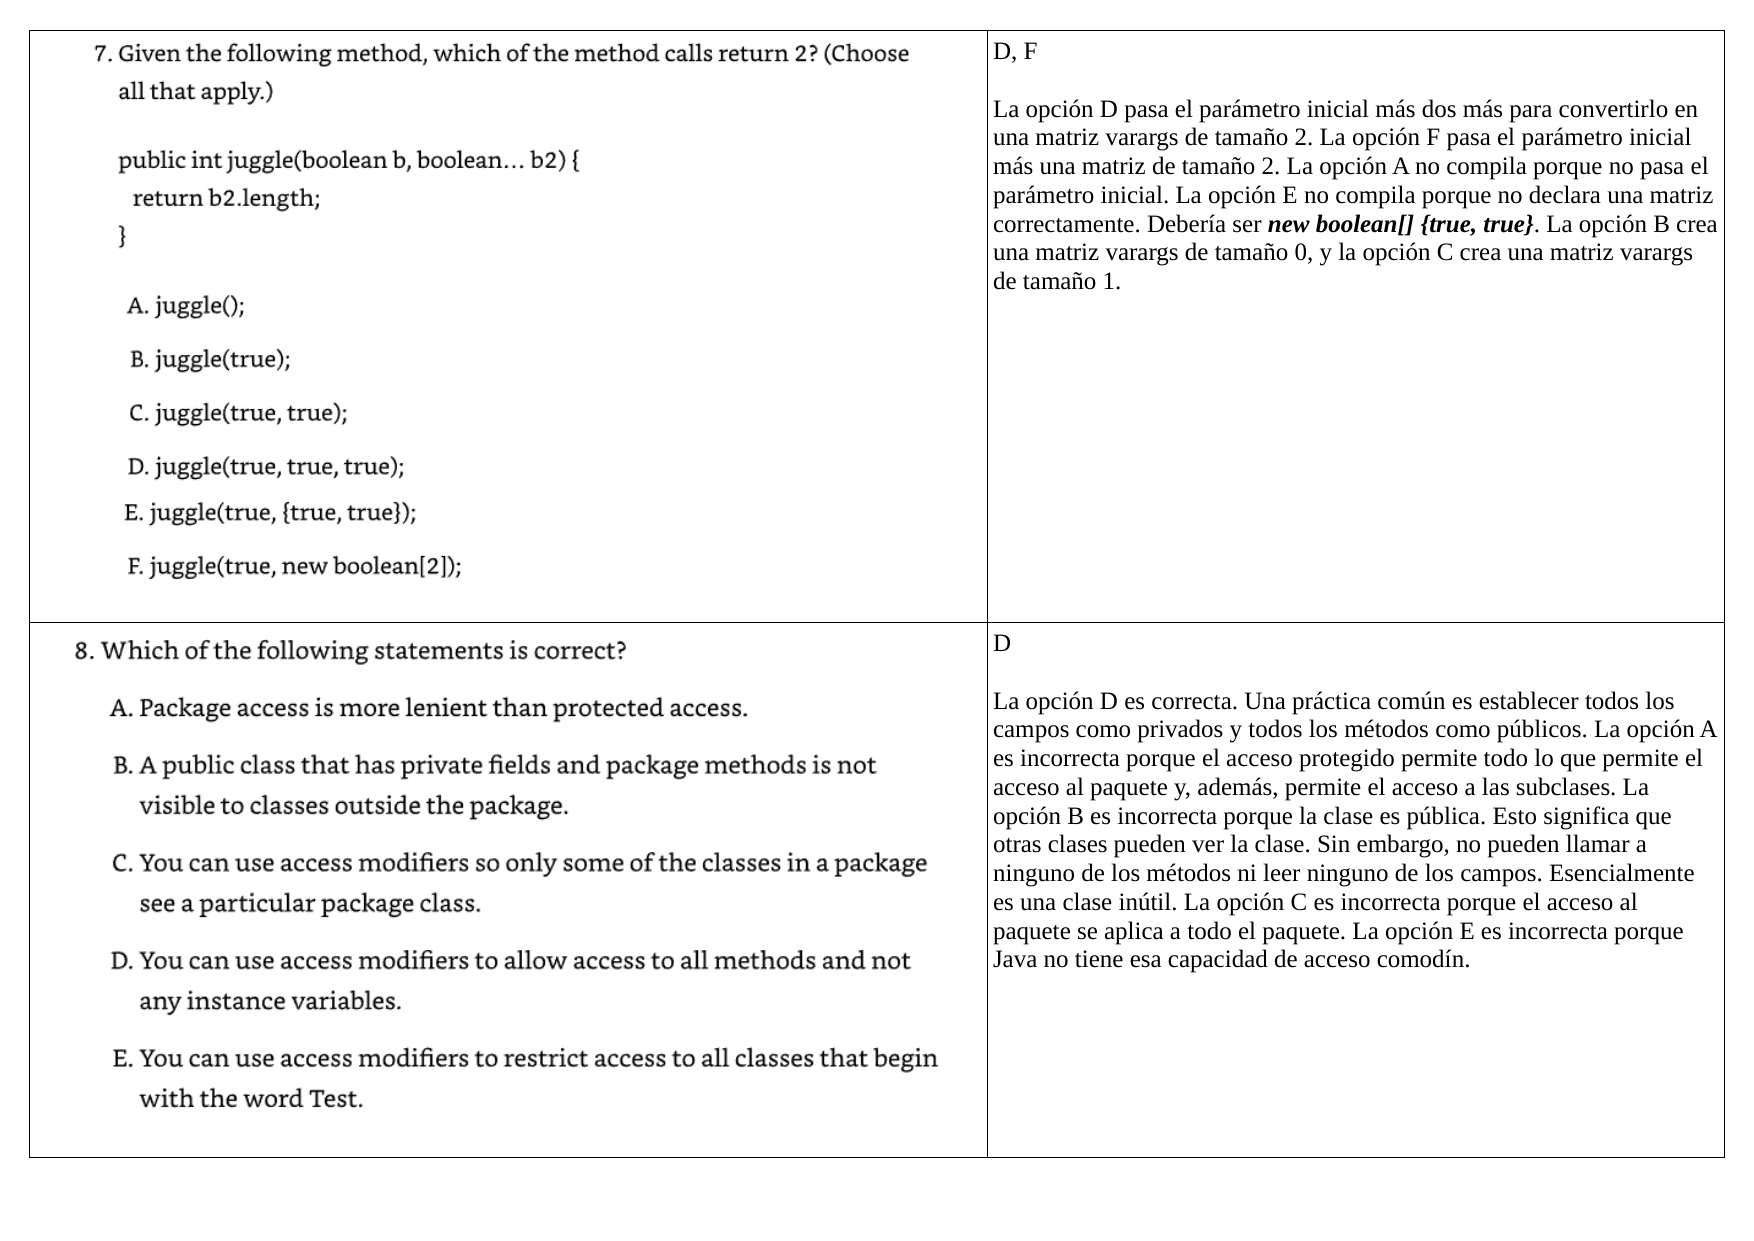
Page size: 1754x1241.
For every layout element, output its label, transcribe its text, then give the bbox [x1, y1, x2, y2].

picture [58, 628, 959, 1123]
table_cell D La opción D es correcta. Una práctica común es establecer todos los campos como privados y todos los métodos como públicos. La opción A es incorrecta porque el acceso protegido permite todo lo que permite el acceso al paquete y, además, permite el acceso a las subclases. La opción B es incorrecta porque la clase es pública. Esto significa que otras clases pueden ver la clase. Sin embargo, no pueden llamar a ninguno de los métodos ni leer ninguno de los campos. Esencialmente es una clase inútil. La opción C es incorrecta porque el acceso al paquete se aplica a todo el paquete. La opción E es incorrecta porque Java no tiene esa capacidad de acceso comodín. [988, 623, 1724, 1157]
picture [89, 36, 928, 587]
table_cell [30, 623, 987, 1157]
table_cell D, F La opción D pasa el parámetro inicial más dos más para convertirlo en una matriz varargs de tamaño 2. La opción F pasa el parámetro inicial más una matriz de tamaño 2. La opción A no compila porque no pasa el parámetro inicial. La opción E no compila porque no declara una matriz correctamente. Debería ser new boolean[] {true, true}. La opción B crea una matriz varargs de tamaño 0, y la opción C crea una matriz varargs de tamaño 1. [988, 31, 1724, 622]
table_cell [30, 31, 987, 622]
